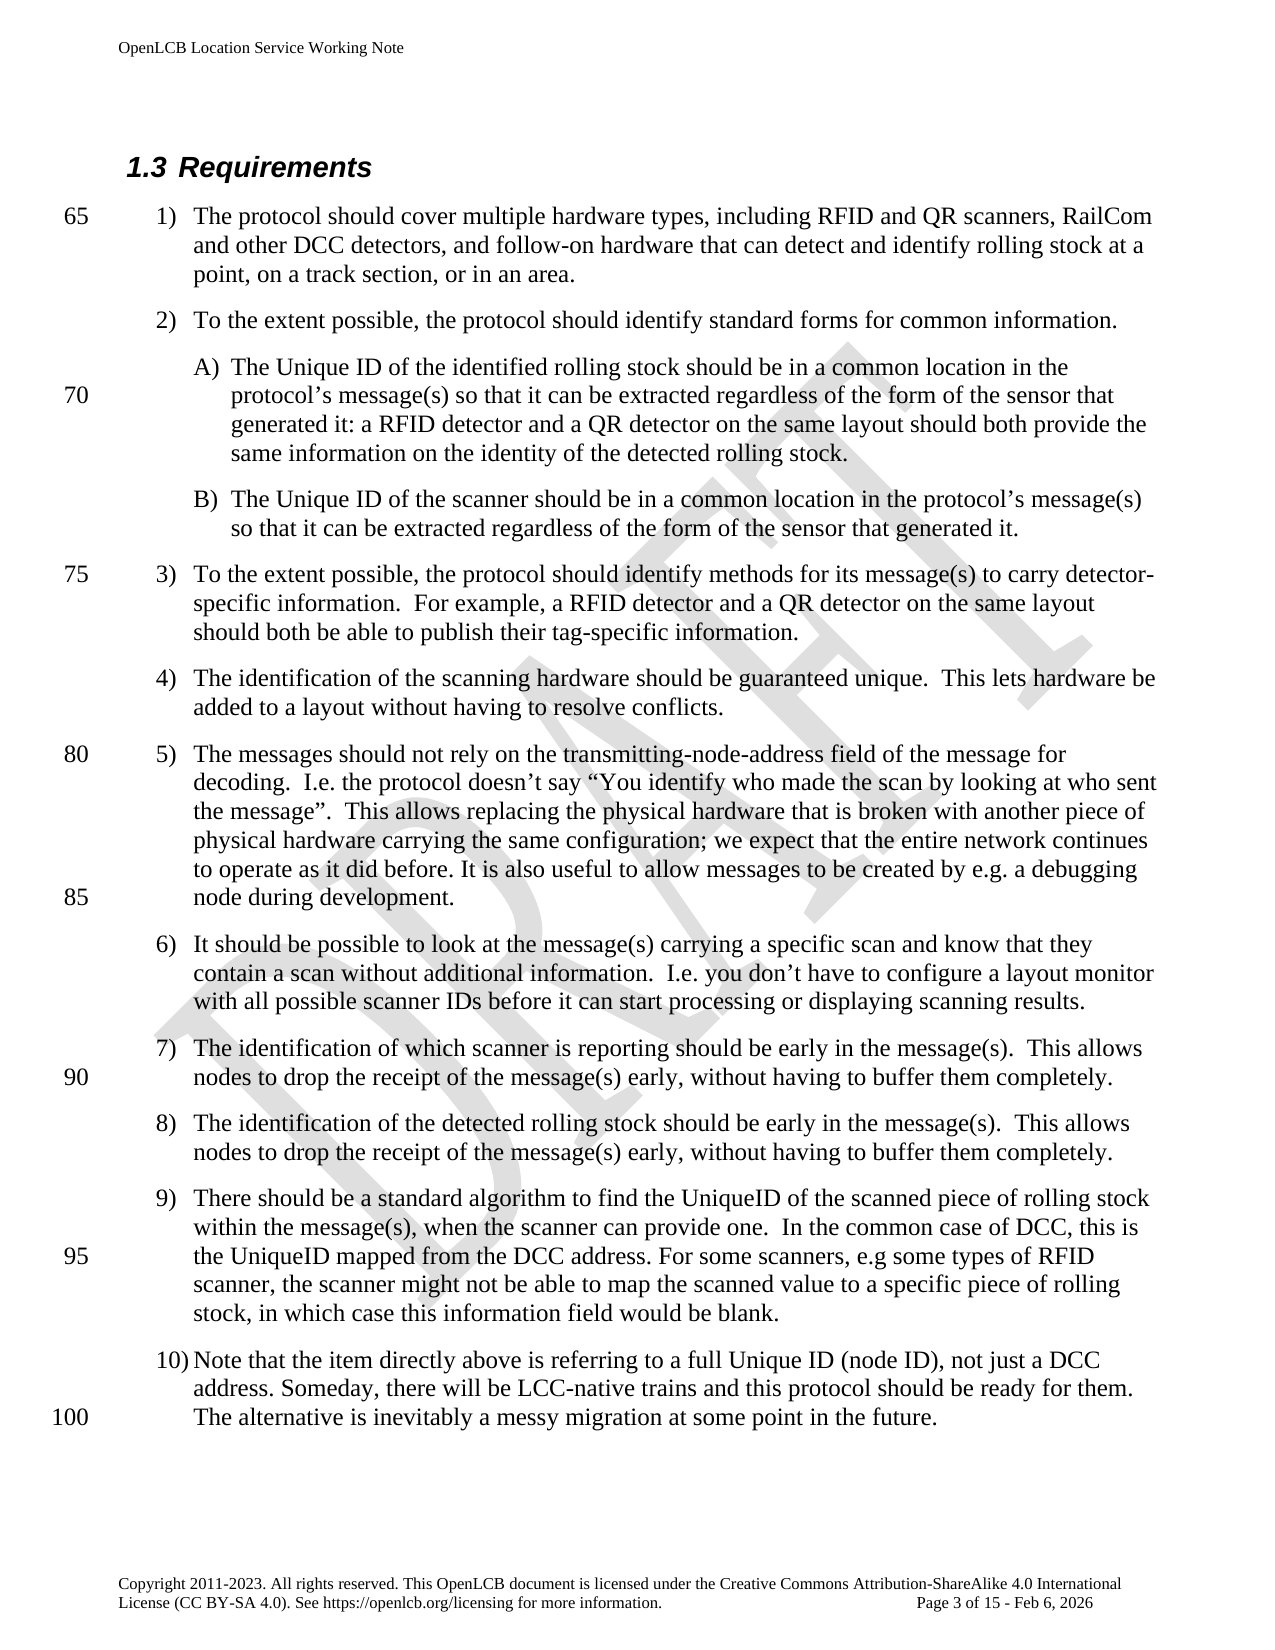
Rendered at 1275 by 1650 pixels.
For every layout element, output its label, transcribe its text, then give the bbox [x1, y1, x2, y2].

list It should be possible to look at the message(s) carrying a specific scan and know that they contain a scan without additional information. I.e. you don’t have to configure a layout monitor with all possible scanner IDs before it can start processing or displaying scanning results. [156, 929, 478, 1015]
list The identification of the scanning hardware should be guaranteed unique. This lets hardware be added to a layout without having to resolve conflicts. [543, 663, 781, 721]
list The identification of the detected rolling stock should be early in the message(s). This allows nodes to drop the receipt of the message(s) early, without having to buffer them completely. [156, 1108, 319, 1166]
list The messages should not rely on the transmitting-node-address field of the message for decoding. I.e. the protocol doesn’t say “You identify who made the scan by looking at who sent the message”. This allows replacing the physical hardware that is broken with another piece of physical hardware carrying the same configuration; we expect that the entire network continues to operate as it did before. It is also useful to allow messages to be created by e.g. a debugging node during development. [655, 739, 1157, 911]
list The messages should not rely on the transmitting-node-address field of the message for decoding. I.e. the protocol doesn’t say “You identify who made the scan by looking at who sent the message”. This allows replacing the physical hardware that is broken with another piece of physical hardware carrying the same configuration; we expect that the entire network continues to operate as it did before. It is also useful to allow messages to be created by e.g. a debugging node during development. [572, 739, 694, 856]
list The messages should not rely on the transmitting-node-address field of the message for decoding. I.e. the protocol doesn’t say “You identify who made the scan by looking at who sent the message”. This allows replacing the physical hardware that is broken with another piece of physical hardware carrying the same configuration; we expect that the entire network continues to operate as it did before. It is also useful to allow messages to be created by e.g. a debugging node during development. [156, 739, 671, 911]
list There should be a standard algorithm to find the UniqueID of the scanned piece of rolling stock within the message(s), when the scanner can provide one. In the common case of DCC, this is the UniqueID mapped from the DCC address. For some scanners, e.g some types of RFID scanner, the scanner might not be able to map the scanned value to a specific piece of rolling stock, in which case this information field would be blank. [156, 1183, 1157, 1327]
list To the extent possible, the protocol should identify standard forms for common information. [156, 305, 1157, 334]
list The protocol should cover multiple hardware types, including RFID and QR scanners, RailCom and other DCC detectors, and follow-on hardware that can detect and identify rolling stock at a point, on a track section, or in an area. [156, 201, 1157, 287]
subtitle Requirements [118, 150, 1157, 183]
list The Unique ID of the identified rolling stock should be in a common location in the protocol’s message(s) so that it can be extracted regardless of the form of the sensor that generated it: a RFID detector and a QR detector on the same layout should both provide the same information on the identity of the detected rolling stock. [193, 352, 836, 467]
list Note that the item directly above is referring to a full Unique ID (node ID), not just a DCC address. Someday, there will be LCC-native trains and this protocol should be ready for them. The alternative is inevitably a messy migration at some point in the future. [156, 1345, 1157, 1431]
list To the extent possible, the protocol should identify methods for its message(s) to carry detector-specific information. For example, a RFID detector and a QR detector on the same layout should both be able to publish their tag-specific information. [963, 559, 1157, 646]
list The messages should not rely on the transmitting-node-address field of the message for decoding. I.e. the protocol doesn’t say “You identify who made the scan by looking at who sent the message”. This allows replacing the physical hardware that is broken with another piece of physical hardware carrying the same configuration; we expect that the entire network continues to operate as it did before. It is also useful to allow messages to be created by e.g. a debugging node during development. [366, 828, 511, 911]
list It should be possible to look at the message(s) carrying a specific scan and know that they contain a scan without additional information. I.e. you don’t have to configure a layout monitor with all possible scanner IDs before it can start processing or displaying scanning results. [212, 977, 363, 1015]
list The identification of which scanner is reporting should be early in the message(s). This allows nodes to drop the receipt of the message(s) early, without having to buffer them completely. [433, 1033, 553, 1090]
list The identification of the scanning hardware should be guaranteed unique. This lets hardware be added to a layout without having to resolve conflicts. [156, 663, 540, 721]
list The Unique ID of the scanner should be in a common location in the protocol’s message(s) so that it can be extracted regardless of the form of the sensor that generated it. [193, 484, 704, 542]
list The messages should not rely on the transmitting-node-address field of the message for decoding. I.e. the protocol doesn’t say “You identify who made the scan by looking at who sent the message”. This allows replacing the physical hardware that is broken with another piece of physical hardware carrying the same configuration; we expect that the entire network continues to operate as it did before. It is also useful to allow messages to be created by e.g. a debugging node during development. [670, 825, 816, 911]
list The identification of the detected rolling stock should be early in the message(s). This allows nodes to drop the receipt of the message(s) early, without having to buffer them completely. [495, 1108, 1157, 1166]
list The identification of which scanner is reporting should be early in the message(s). This allows nodes to drop the receipt of the message(s) early, without having to buffer them completely. [539, 1033, 1157, 1090]
list The identification of which scanner is reporting should be early in the message(s). This allows nodes to drop the receipt of the message(s) early, without having to buffer them completely. [229, 1033, 426, 1090]
list It should be possible to look at the message(s) carrying a specific scan and know that they contain a scan without additional information. I.e. you don’t have to configure a layout monitor with all possible scanner IDs before it can start processing or displaying scanning results. [541, 929, 721, 1015]
list To the extent possible, the protocol should identify methods for its message(s) to carry detector-specific information. For example, a RFID detector and a QR detector on the same layout should both be able to publish their tag-specific information. [156, 559, 706, 646]
list The identification of the scanning hardware should be guaranteed unique. This lets hardware be added to a layout without having to resolve conflicts. [798, 663, 1157, 721]
list The Unique ID of the scanner should be in a common location in the protocol’s message(s) so that it can be extracted regardless of the form of the sensor that generated it. [722, 484, 903, 542]
list To the extent possible, the protocol should identify methods for its message(s) to carry detector-specific information. For example, a RFID detector and a QR detector on the same layout should both be able to publish their tag-specific information. [665, 559, 1007, 646]
list The identification of the detected rolling stock should be early in the message(s). This allows nodes to drop the receipt of the message(s) early, without having to buffer them completely. [304, 1108, 490, 1166]
list The Unique ID of the scanner should be in a common location in the protocol’s message(s) so that it can be extracted regardless of the form of the sensor that generated it. [888, 484, 1157, 542]
list The identification of which scanner is reporting should be early in the message(s). This allows nodes to drop the receipt of the message(s) early, without having to buffer them completely. [156, 1035, 243, 1090]
list It should be possible to look at the message(s) carrying a specific scan and know that they contain a scan without additional information. I.e. you don’t have to configure a layout monitor with all possible scanner IDs before it can start processing or displaying scanning results. [705, 929, 1157, 1015]
list The Unique ID of the identified rolling stock should be in a common location in the protocol’s message(s) so that it can be extracted regardless of the form of the sensor that generated it: a RFID detector and a QR detector on the same layout should both provide the same information on the identity of the detected rolling stock. [815, 352, 1157, 467]
